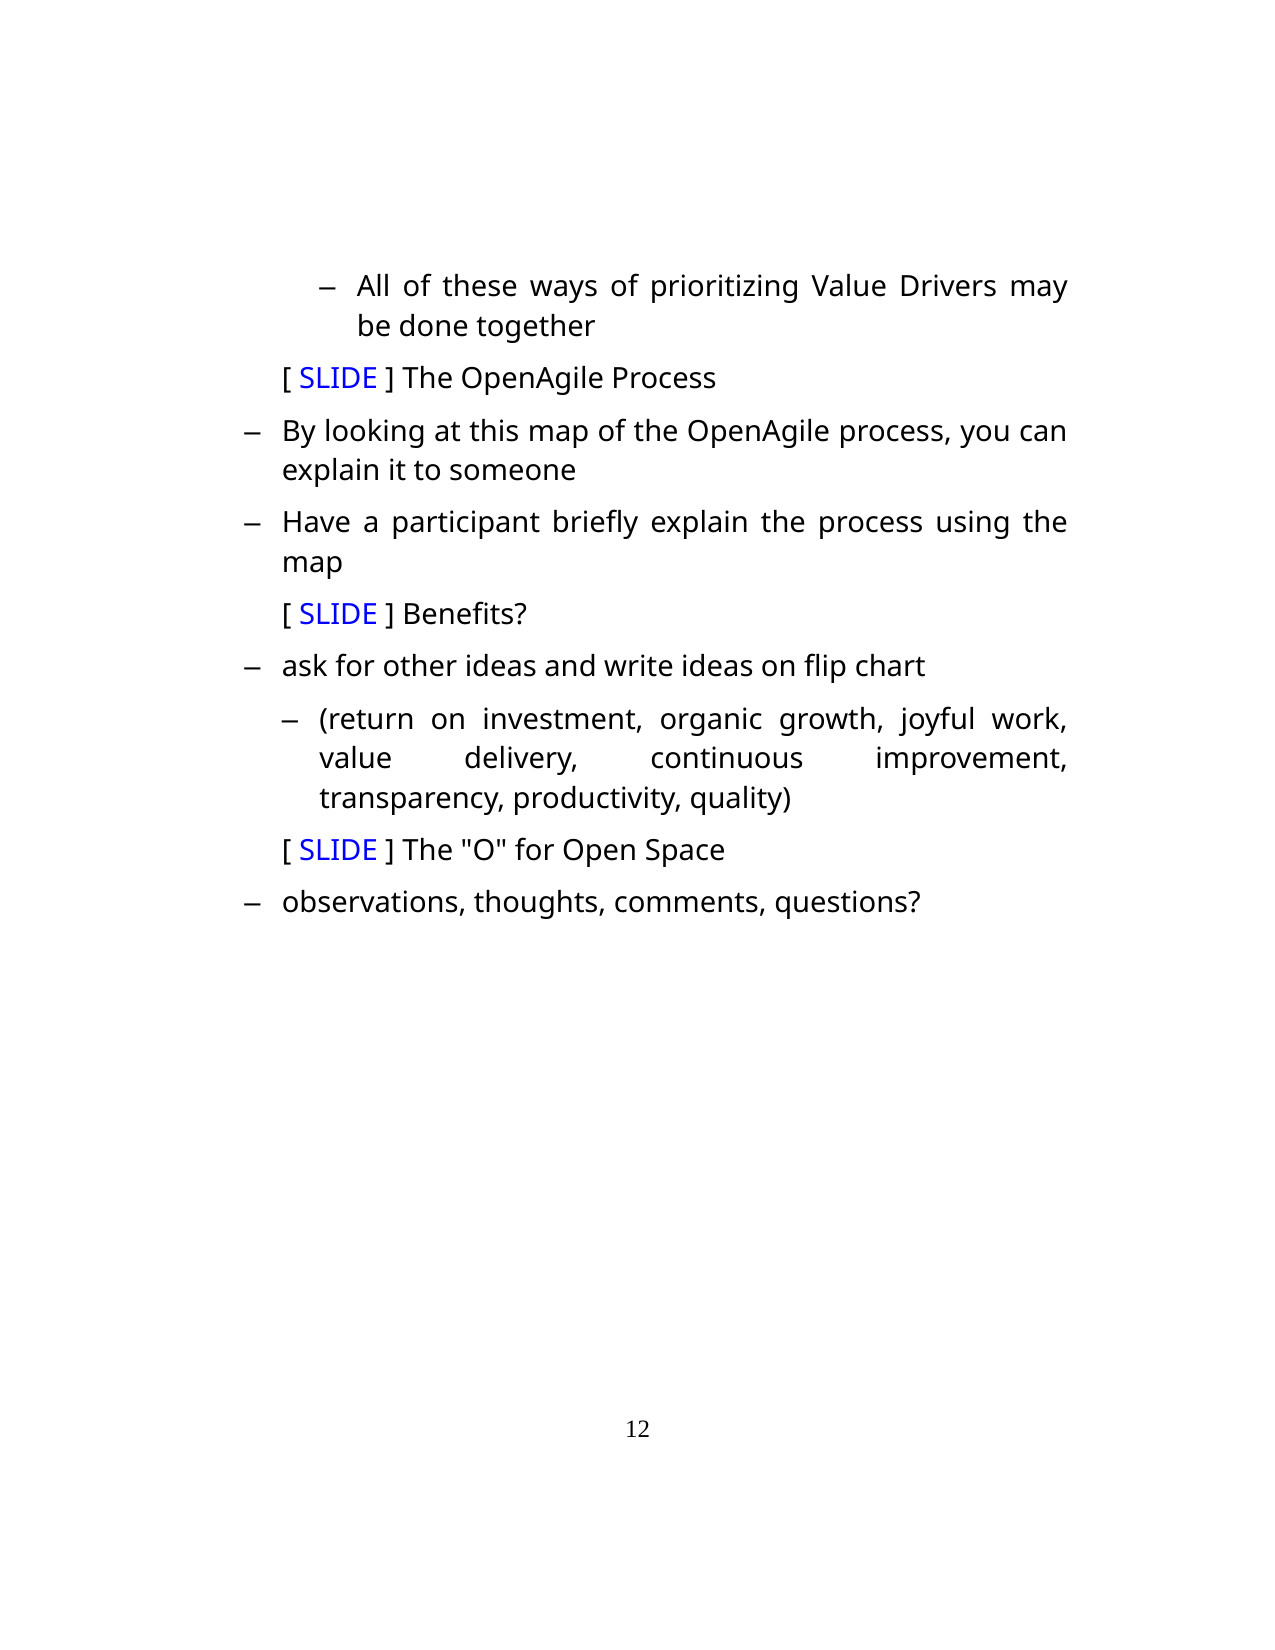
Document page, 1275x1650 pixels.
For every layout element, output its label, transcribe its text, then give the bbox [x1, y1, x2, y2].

list [ SLIDE ] Benefits? [244, 593, 1068, 633]
list (return on investment, organic growth, joyful work, value delivery, continuous improvement, transparency, productivity, quality) [282, 698, 1068, 817]
list observations, thoughts, comments, questions? [244, 882, 1068, 921]
list [ SLIDE ] The "O" for Open Space [244, 829, 1068, 869]
list Have a participant briefly explain the process using the map [244, 502, 1068, 581]
list By looking at this map of the OpenAgile process, you can explain it to someone [244, 410, 1068, 489]
list All of these ways of prioritizing Value Drivers may be done together [319, 266, 1068, 345]
list [ SLIDE ] The OpenAgile Process [244, 358, 1068, 397]
list ask for other ideas and write ideas on flip chart [244, 646, 1068, 685]
